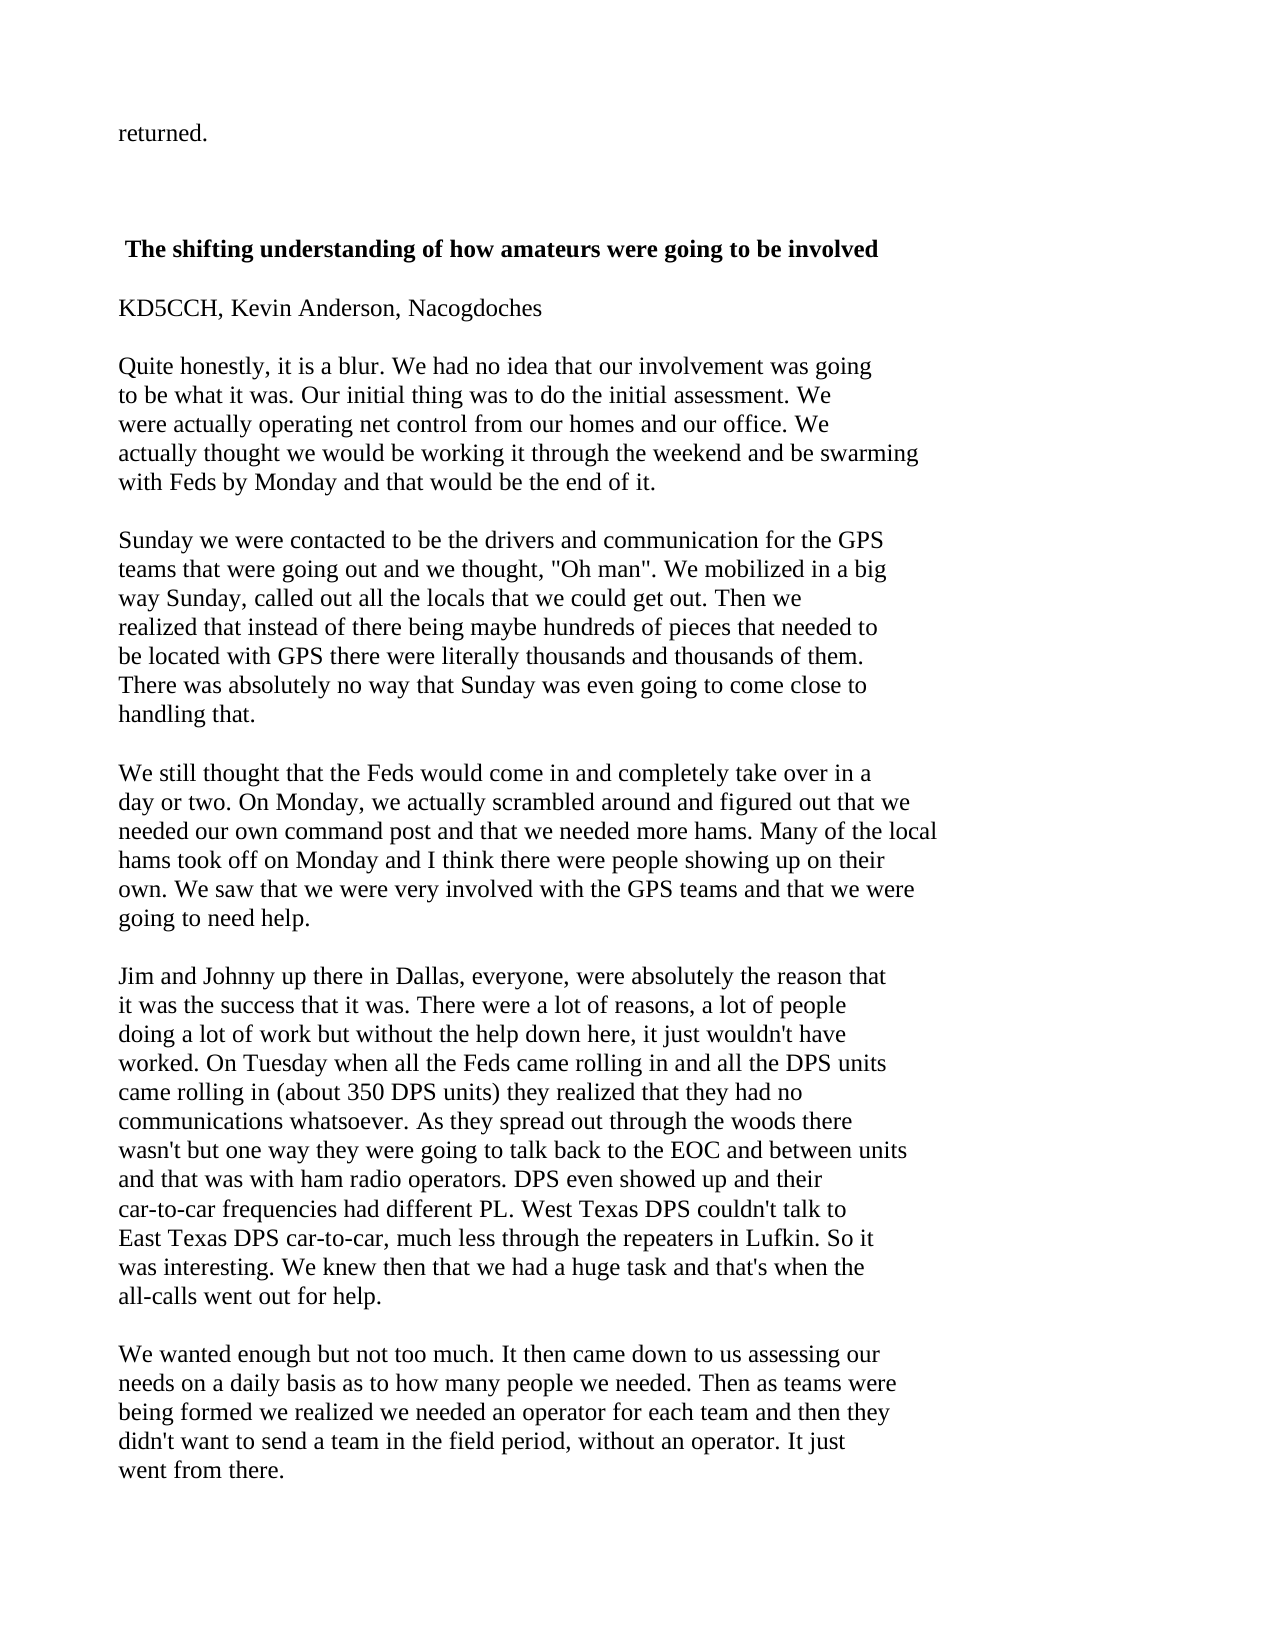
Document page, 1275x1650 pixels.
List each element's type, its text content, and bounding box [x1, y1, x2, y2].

text returned. The shifting understanding of how amateurs were going to be involved KD5CCH, Kevin Anderson, Nacogdoches Quite honestly, it is a blur. We had no idea that our involvement was going to be what it was. Our initial thing was to do the initial assessment. We were actually operating net control from our homes and our office. We actually thought we would be working it through the weekend and be swarming with Feds by Monday and that would be the end of it. Sunday we were contacted to be the drivers and communication for the GPS teams that were going out and we thought, "Oh man". We mobilized in a big way Sunday, called out all the locals that we could get out. Then we realized that instead of there being maybe hundreds of pieces that needed to be located with GPS there were literally thousands and thousands of them. There was absolutely no way that Sunday was even going to come close to handling that. We still thought that the Feds would come in and completely take over in a day or two. On Monday, we actually scrambled around and figured out that we needed our own command post and that we needed more hams. Many of the local hams took off on Monday and I think there were people showing up on their own. We saw that we were very involved with the GPS teams and that we were going to need help. Jim and Johnny up there in Dallas, everyone, were absolutely the reason that it was the success that it was. There were a lot of reasons, a lot of people doing a lot of work but without the help down here, it just wouldn't have worked. On Tuesday when all the Feds came rolling in and all the DPS units came rolling in (about 350 DPS units) they realized that they had no communications whatsoever. As they spread out through the woods there wasn't but one way they were going to talk back to the EOC and between units and that was with ham radio operators. DPS even showed up and their car-to-car frequencies had different PL. West Texas DPS couldn't talk to East Texas DPS car-to-car, much less through the repeaters in Lufkin. So it was interesting. We knew then that we had a huge task and that's when the all-calls went out for help. We wanted enough but not too much. It then came down to us assessing our needs on a daily basis as to how many people we needed. Then as teams were being formed we realized we needed an operator for each team and then they didn't want to send a team in the field period, without an operator. It just went from there. [118, 118, 1157, 1513]
